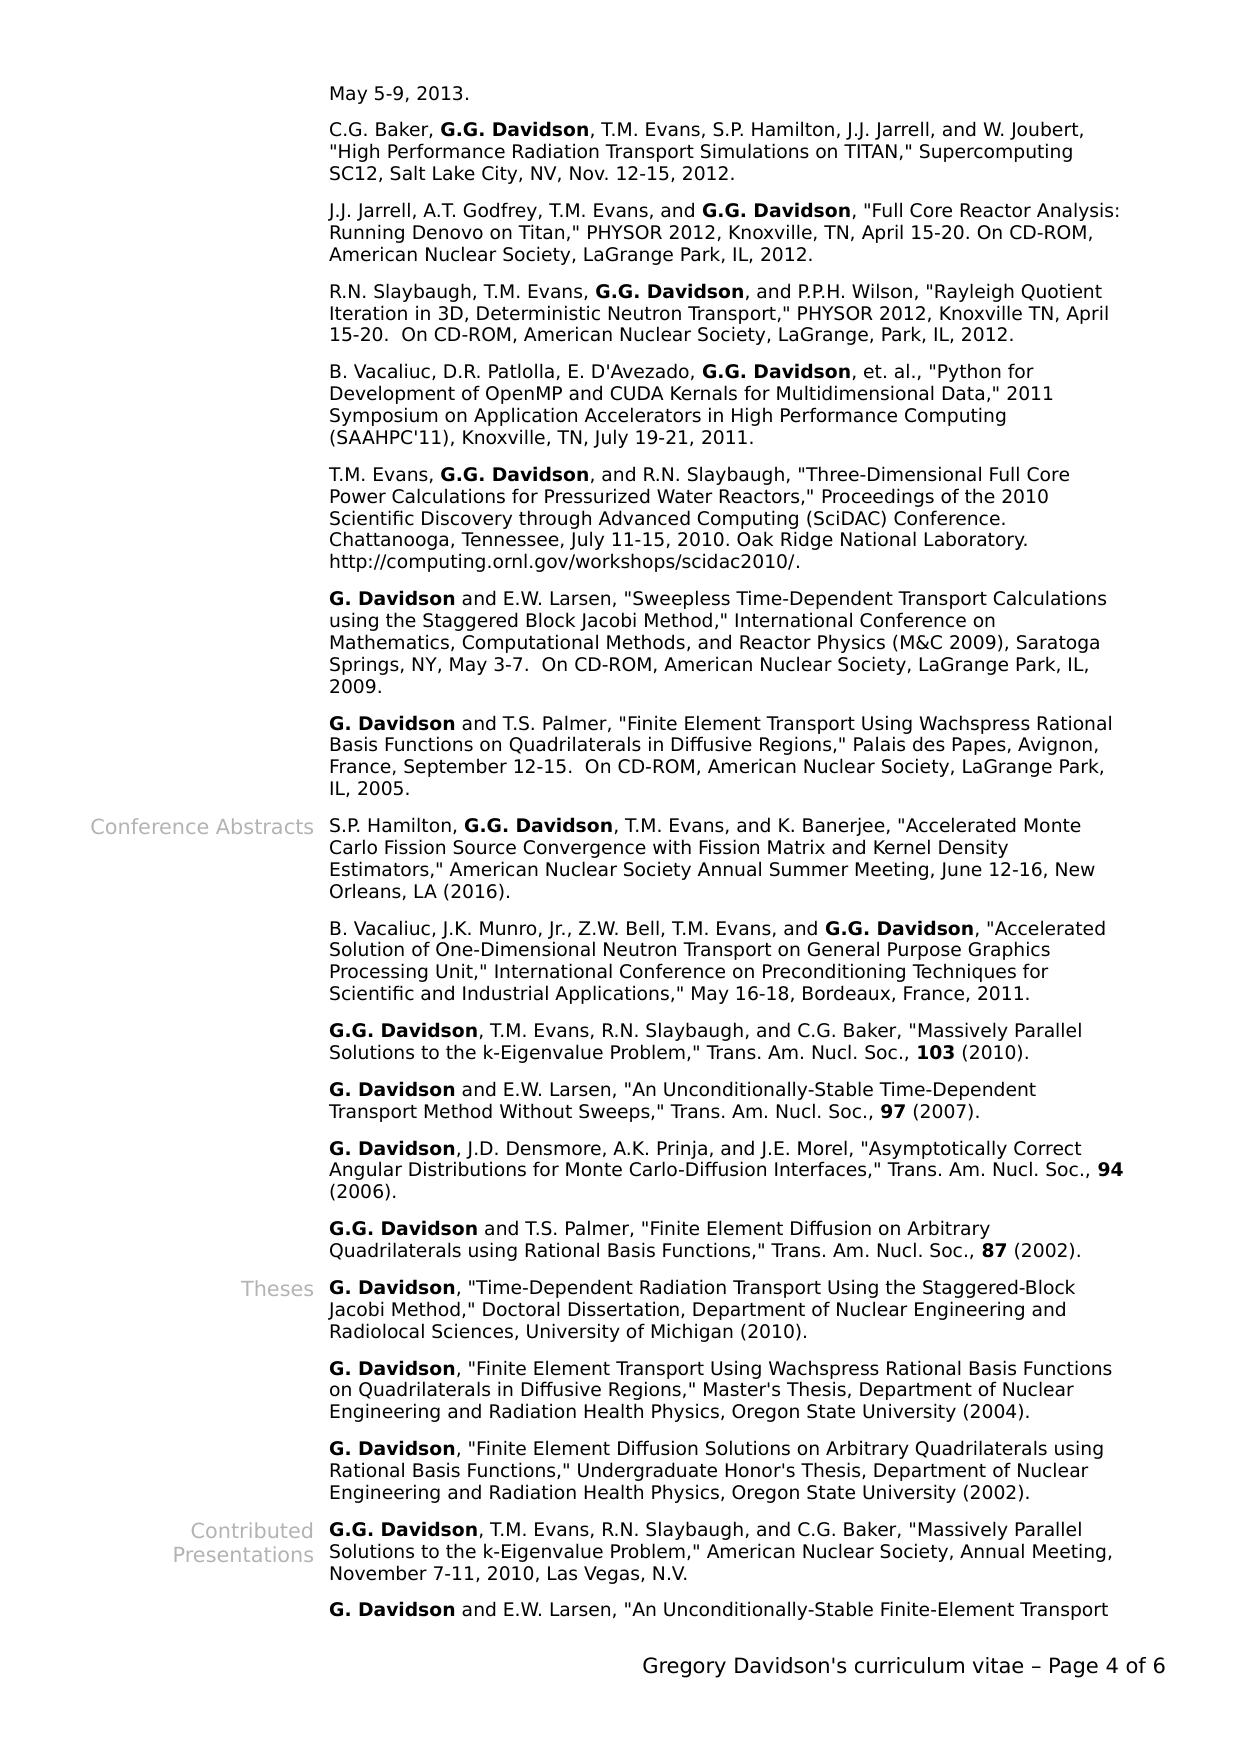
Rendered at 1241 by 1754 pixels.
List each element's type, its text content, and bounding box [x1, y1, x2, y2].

table_cell G. Davidson, "Time-Dependent Radiation Transport Using the Staggered-Block Jacobi Method," Doctoral Dissertation, Department of Nuclear Engineering and Radiolocal Sciences, University of Michigan (2010). G. Davidson, "Finite Element Transport Using Wachspress Rational Basis Functions on Quadrilaterals in Diffusive Regions," Master's Thesis, Department of Nuclear Engineering and Radiation Health Physics, Oregon State University (2004). G. Davidson, "Finite Element Diffusion Solutions on Arbitrary Quadrilaterals using Rational Basis Functions," Undergraduate Honor's Thesis, Department of Nuclear Engineering and Radiation Health Physics, Oregon State University (2002). [321, 1269, 1136, 1511]
table_cell [75, 75, 321, 807]
table_cell Contributed Presentations [75, 1511, 321, 1621]
table_cell S.P. Hamilton, G.G. Davidson, T.M. Evans, and K. Banerjee, "Accelerated Monte Carlo Fission Source Convergence with Fission Matrix and Kernel Density Estimators," American Nuclear Society Annual Summer Meeting, June 12-16, New Orleans, LA (2016). B. Vacaliuc, J.K. Munro, Jr., Z.W. Bell, T.M. Evans, and G.G. Davidson, "Accelerated Solution of One-Dimensional Neutron Transport on General Purpose Graphics Processing Unit," International Conference on Preconditioning Techniques for Scientific and Industrial Applications," May 16-18, Bordeaux, France, 2011. G.G. Davidson, T.M. Evans, R.N. Slaybaugh, and C.G. Baker, "Massively Parallel Solutions to the k-Eigenvalue Problem," Trans. Am. Nucl. Soc., 103 (2010). G. Davidson and E.W. Larsen, "An Unconditionally-Stable Time-Dependent Transport Method Without Sweeps," Trans. Am. Nucl. Soc., 97 (2007). G. Davidson, J.D. Densmore, A.K. Prinja, and J.E. Morel, "Asymptotically Correct Angular Distributions for Monte Carlo-Diffusion Interfaces," Trans. Am. Nucl. Soc., 94 (2006). G.G. Davidson and T.S. Palmer, "Finite Element Diffusion on Arbitrary Quadrilaterals using Rational Basis Functions," Trans. Am. Nucl. Soc., 87 (2002). [321, 808, 1136, 1269]
table_cell Theses [75, 1269, 321, 1511]
table_cell G.G. Davidson, T.M. Evans, R.N. Slaybaugh, and C.G. Baker, "Massively Parallel Solutions to the k-Eigenvalue Problem," American Nuclear Society, Annual Meeting, November 7-11, 2010, Las Vegas, N.V. G. Davidson and E.W. Larsen, "An Unconditionally-Stable Finite-Element Transport [321, 1511, 1136, 1621]
table_cell Conference Abstracts [75, 808, 321, 1269]
table_cell May 5-9, 2013. C.G. Baker, G.G. Davidson, T.M. Evans, S.P. Hamilton, J.J. Jarrell, and W. Joubert, "High Performance Radiation Transport Simulations on TITAN," Supercomputing SC12, Salt Lake City, NV, Nov. 12-15, 2012. J.J. Jarrell, A.T. Godfrey, T.M. Evans, and G.G. Davidson, "Full Core Reactor Analysis: Running Denovo on Titan," PHYSOR 2012, Knoxville, TN, April 15-20. On CD-ROM, American Nuclear Society, LaGrange Park, IL, 2012. R.N. Slaybaugh, T.M. Evans, G.G. Davidson, and P.P.H. Wilson, "Rayleigh Quotient Iteration in 3D, Deterministic Neutron Transport," PHYSOR 2012, Knoxville TN, April 15-20. On CD-ROM, American Nuclear Society, LaGrange, Park, IL, 2012. B. Vacaliuc, D.R. Patlolla, E. D'Avezado, G.G. Davidson, et. al., "Python for Development of OpenMP and CUDA Kernals for Multidimensional Data," 2011 Symposium on Application Accelerators in High Performance Computing (SAAHPC'11), Knoxville, TN, July 19-21, 2011. T.M. Evans, G.G. Davidson, and R.N. Slaybaugh, "Three-Dimensional Full Core Power Calculations for Pressurized Water Reactors," Proceedings of the 2010 Scientific Discovery through Advanced Computing (SciDAC) Conference. Chattanooga, Tennessee, July 11-15, 2010. Oak Ridge National Laboratory. http://computing.ornl.gov/workshops/scidac2010/. G. Davidson and E.W. Larsen, "Sweepless Time-Dependent Transport Calculations using the Staggered Block Jacobi Method," International Conference on Mathematics, Computational Methods, and Reactor Physics (M&C 2009), Saratoga Springs, NY, May 3-7. On CD-ROM, American Nuclear Society, LaGrange Park, IL, 2009. G. Davidson and T.S. Palmer, "Finite Element Transport Using Wachspress Rational Basis Functions on Quadrilaterals in Diffusive Regions," Palais des Papes, Avignon, France, September 12-15. On CD-ROM, American Nuclear Society, LaGrange Park, IL, 2005. [321, 75, 1136, 807]
